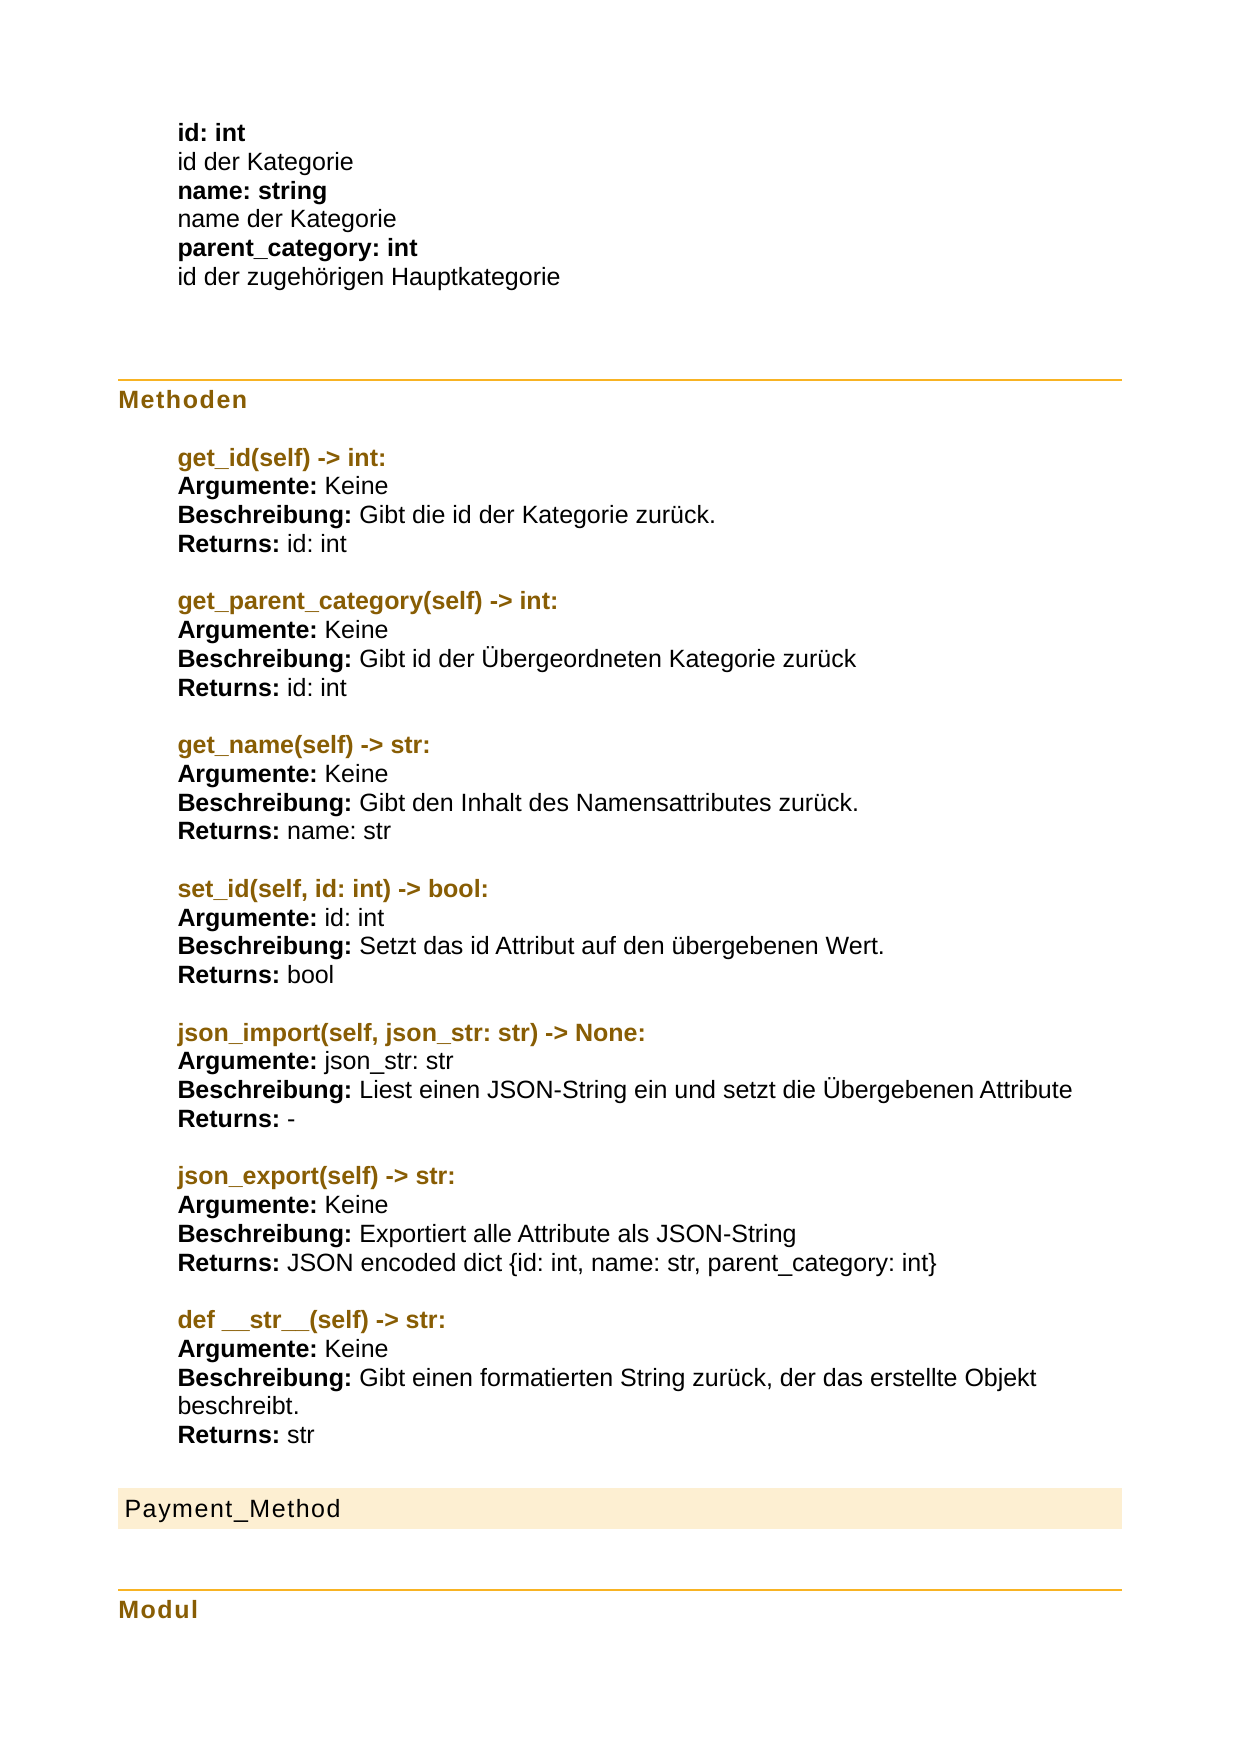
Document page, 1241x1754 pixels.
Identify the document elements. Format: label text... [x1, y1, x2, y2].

subtitle Modul [118, 1591, 1122, 1624]
list Argumente: Keine [177, 1334, 1122, 1363]
list get_name(self) -> str: [177, 730, 1122, 759]
list name der Kategorie [177, 204, 1122, 233]
list Returns: id: int [177, 529, 1122, 558]
list get_parent_category(self) -> int: [177, 586, 1122, 615]
list Beschreibung: Exportiert alle Attribute als JSON-String [177, 1219, 1122, 1248]
list def __str__(self) -> str: [177, 1305, 1122, 1334]
list id der zugehörigen Hauptkategorie [177, 262, 1122, 291]
list Argumente: Keine [177, 471, 1122, 500]
list id der Kategorie [177, 147, 1122, 176]
list Argumente: Keine [177, 1190, 1122, 1219]
list Beschreibung: Gibt den Inhalt des Namensattributes zurück. [177, 788, 1122, 816]
list Returns: str [177, 1420, 1122, 1449]
list json_export(self) -> str: [177, 1161, 1122, 1190]
subtitle Payment_Method [124, 1494, 1116, 1523]
list Argumente: Keine [177, 759, 1122, 788]
list id: int [177, 118, 1122, 147]
subtitle Methoden [118, 381, 1122, 414]
list Argumente: Keine [177, 615, 1122, 644]
list Beschreibung: Gibt id der Übergeordneten Kategorie zurück [177, 644, 1122, 673]
list Returns: JSON encoded dict {id: int, name: str, parent_category: int} [177, 1248, 1122, 1276]
list json_import(self, json_str: str) -> None: [177, 1018, 1122, 1046]
list Beschreibung: Setzt das id Attribut auf den übergebenen Wert. [177, 931, 1122, 960]
list get_id(self) -> int: [177, 443, 1122, 471]
list parent_category: int [177, 233, 1122, 262]
list Beschreibung: Gibt die id der Kategorie zurück. [177, 500, 1122, 529]
list Argumente: json_str: str [177, 1046, 1122, 1075]
list set_id(self, id: int) -> bool: [177, 874, 1122, 903]
list Beschreibung: Liest einen JSON-String ein und setzt die Übergebenen Attribute [177, 1075, 1122, 1104]
list Returns: id: int [177, 673, 1122, 701]
list Returns: - [177, 1104, 1122, 1133]
list Argumente: id: int [177, 903, 1122, 931]
list name: string [177, 176, 1122, 204]
list Returns: bool [177, 960, 1122, 989]
list Beschreibung: Gibt einen formatierten String zurück, der das erstellte Objekt beschreibt. [177, 1363, 1122, 1420]
list Returns: name: str [177, 816, 1122, 845]
